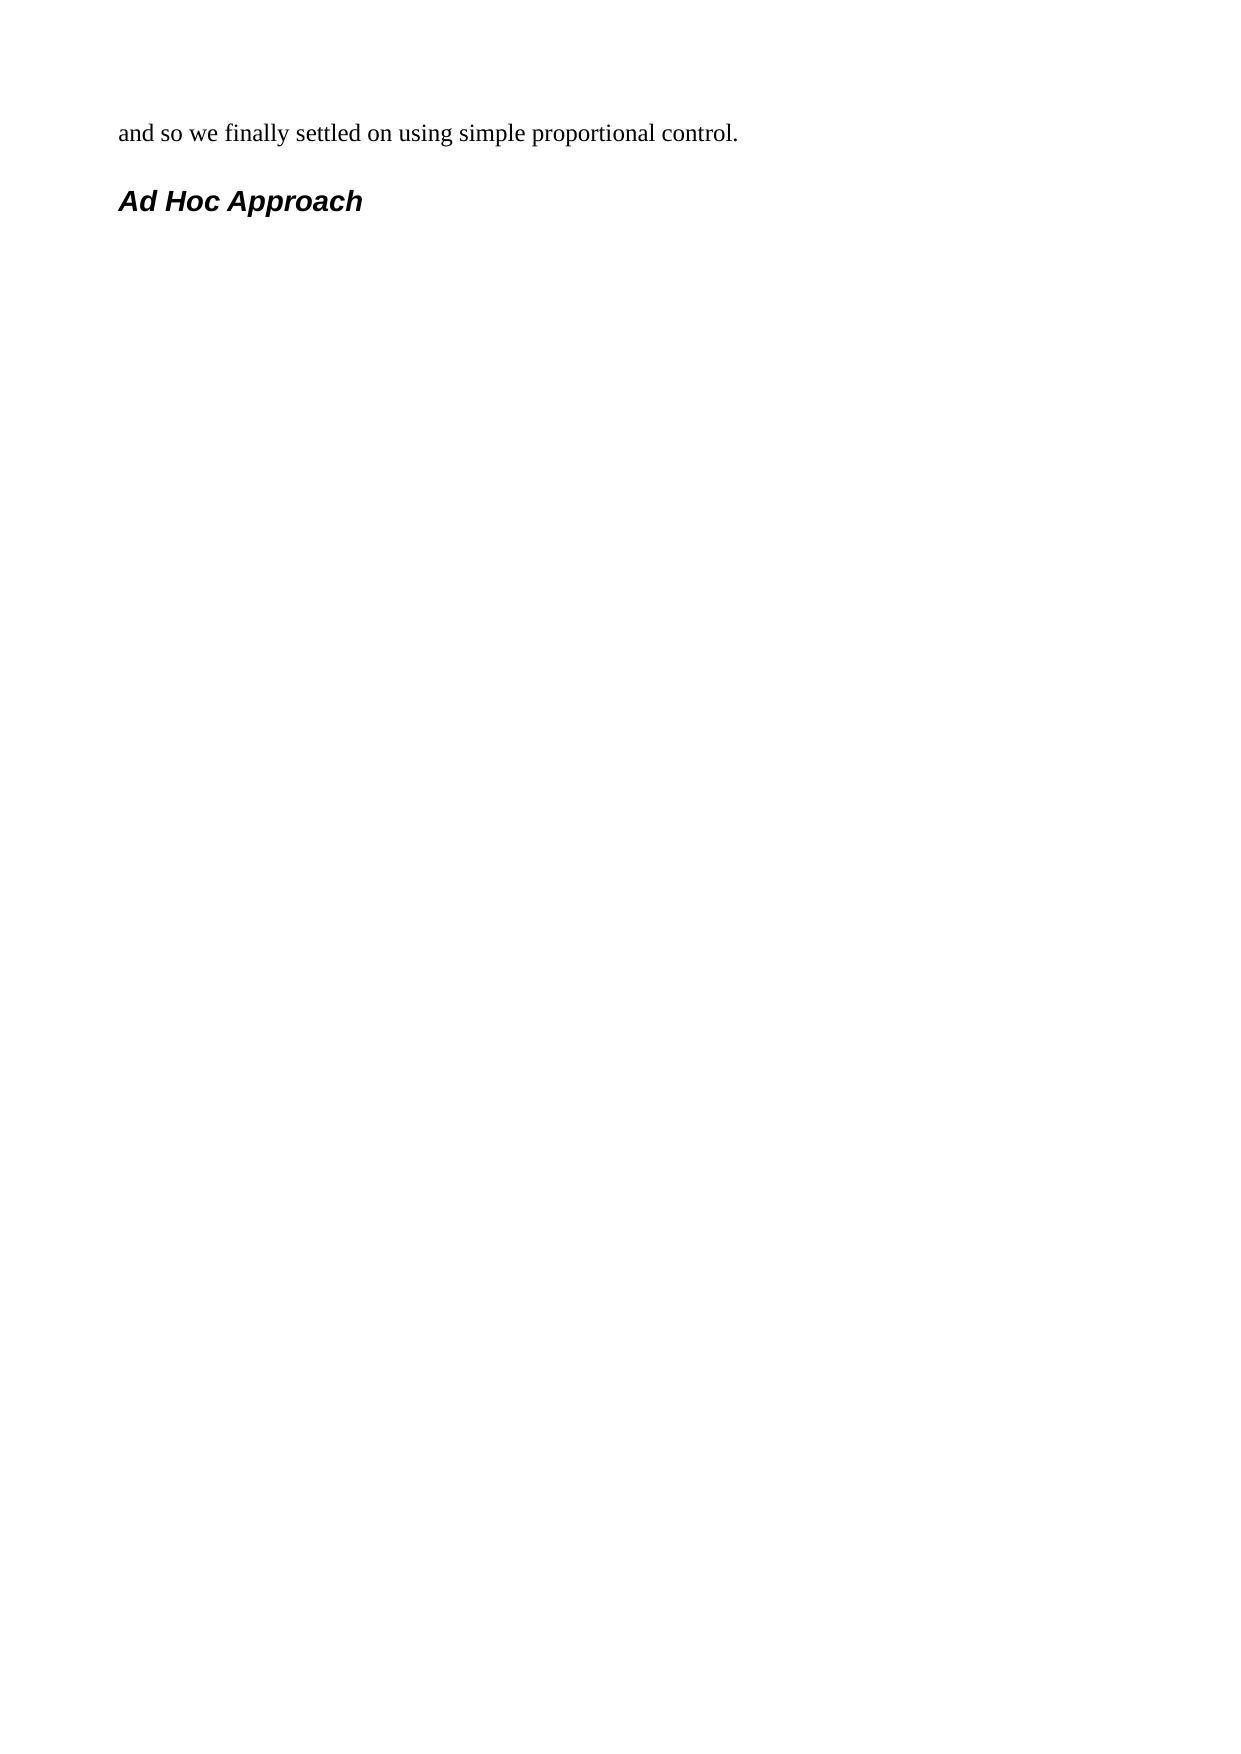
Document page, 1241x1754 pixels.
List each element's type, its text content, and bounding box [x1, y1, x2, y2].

subtitle Ad Hoc Approach [118, 184, 1122, 218]
text and so we finally settled on using simple proportional control. [118, 118, 1122, 147]
